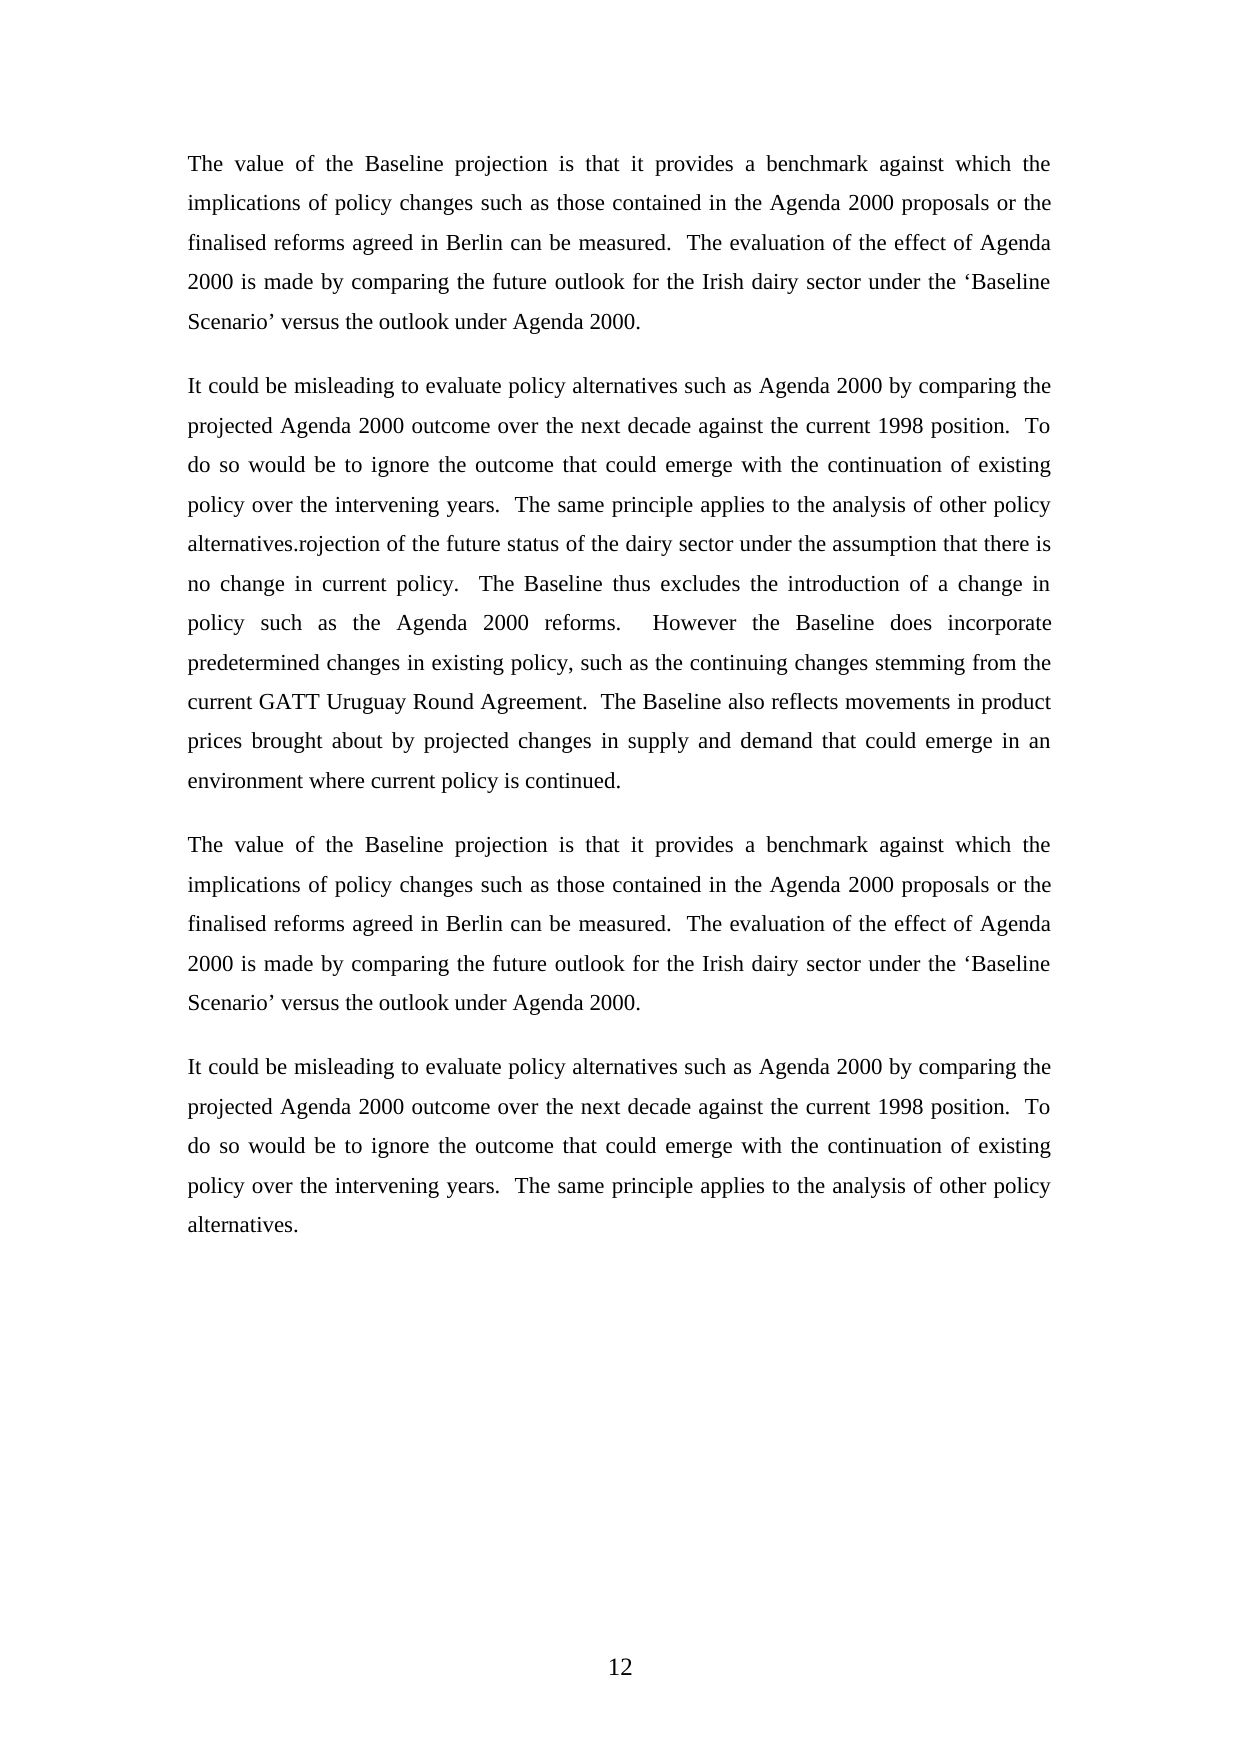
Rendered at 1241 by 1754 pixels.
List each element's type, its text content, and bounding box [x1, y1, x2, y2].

text It could be misleading to evaluate policy alternatives such as Agenda 2000 by comparing the projected Agenda 2000 outcome over the next decade against the current 1998 position. To do so would be to ignore the outcome that could emerge with the continuation of existing policy over the intervening years. The same principle applies to the analysis of other policy alternatives. [187, 1053, 1053, 1238]
text The value of the Baseline projection is that it provides a benchmark against which the implications of policy changes such as those contained in the Agenda 2000 proposals or the finalised reforms agreed in Berlin can be measured. The evaluation of the effect of Agenda 2000 is made by comparing the future outlook for the Irish dairy sector under the ‘Baseline Scenario’ versus the outlook under Agenda 2000. [187, 150, 1053, 334]
text It could be misleading to evaluate policy alternatives such as Agenda 2000 by comparing the projected Agenda 2000 outcome over the next decade against the current 1998 position. To do so would be to ignore the outcome that could emerge with the continuation of existing policy over the intervening years. The same principle applies to the analysis of other policy alternatives.rojection of the future status of the dairy sector under the assumption that there is no change in current policy. The Baseline thus excludes the introduction of a change in policy such as the Agenda 2000 reforms. However the Baseline does incorporate predetermined changes in existing policy, such as the continuing changes stemming from the current GATT Uruguay Round Agreement. The Baseline also reflects movements in product prices brought about by projected changes in supply and demand that could emerge in an environment where current policy is continued. [187, 372, 1053, 793]
text The value of the Baseline projection is that it provides a benchmark against which the implications of policy changes such as those contained in the Agenda 2000 proposals or the finalised reforms agreed in Berlin can be measured. The evaluation of the effect of Agenda 2000 is made by comparing the future outlook for the Irish dairy sector under the ‘Baseline Scenario’ versus the outlook under Agenda 2000. [187, 831, 1053, 1016]
